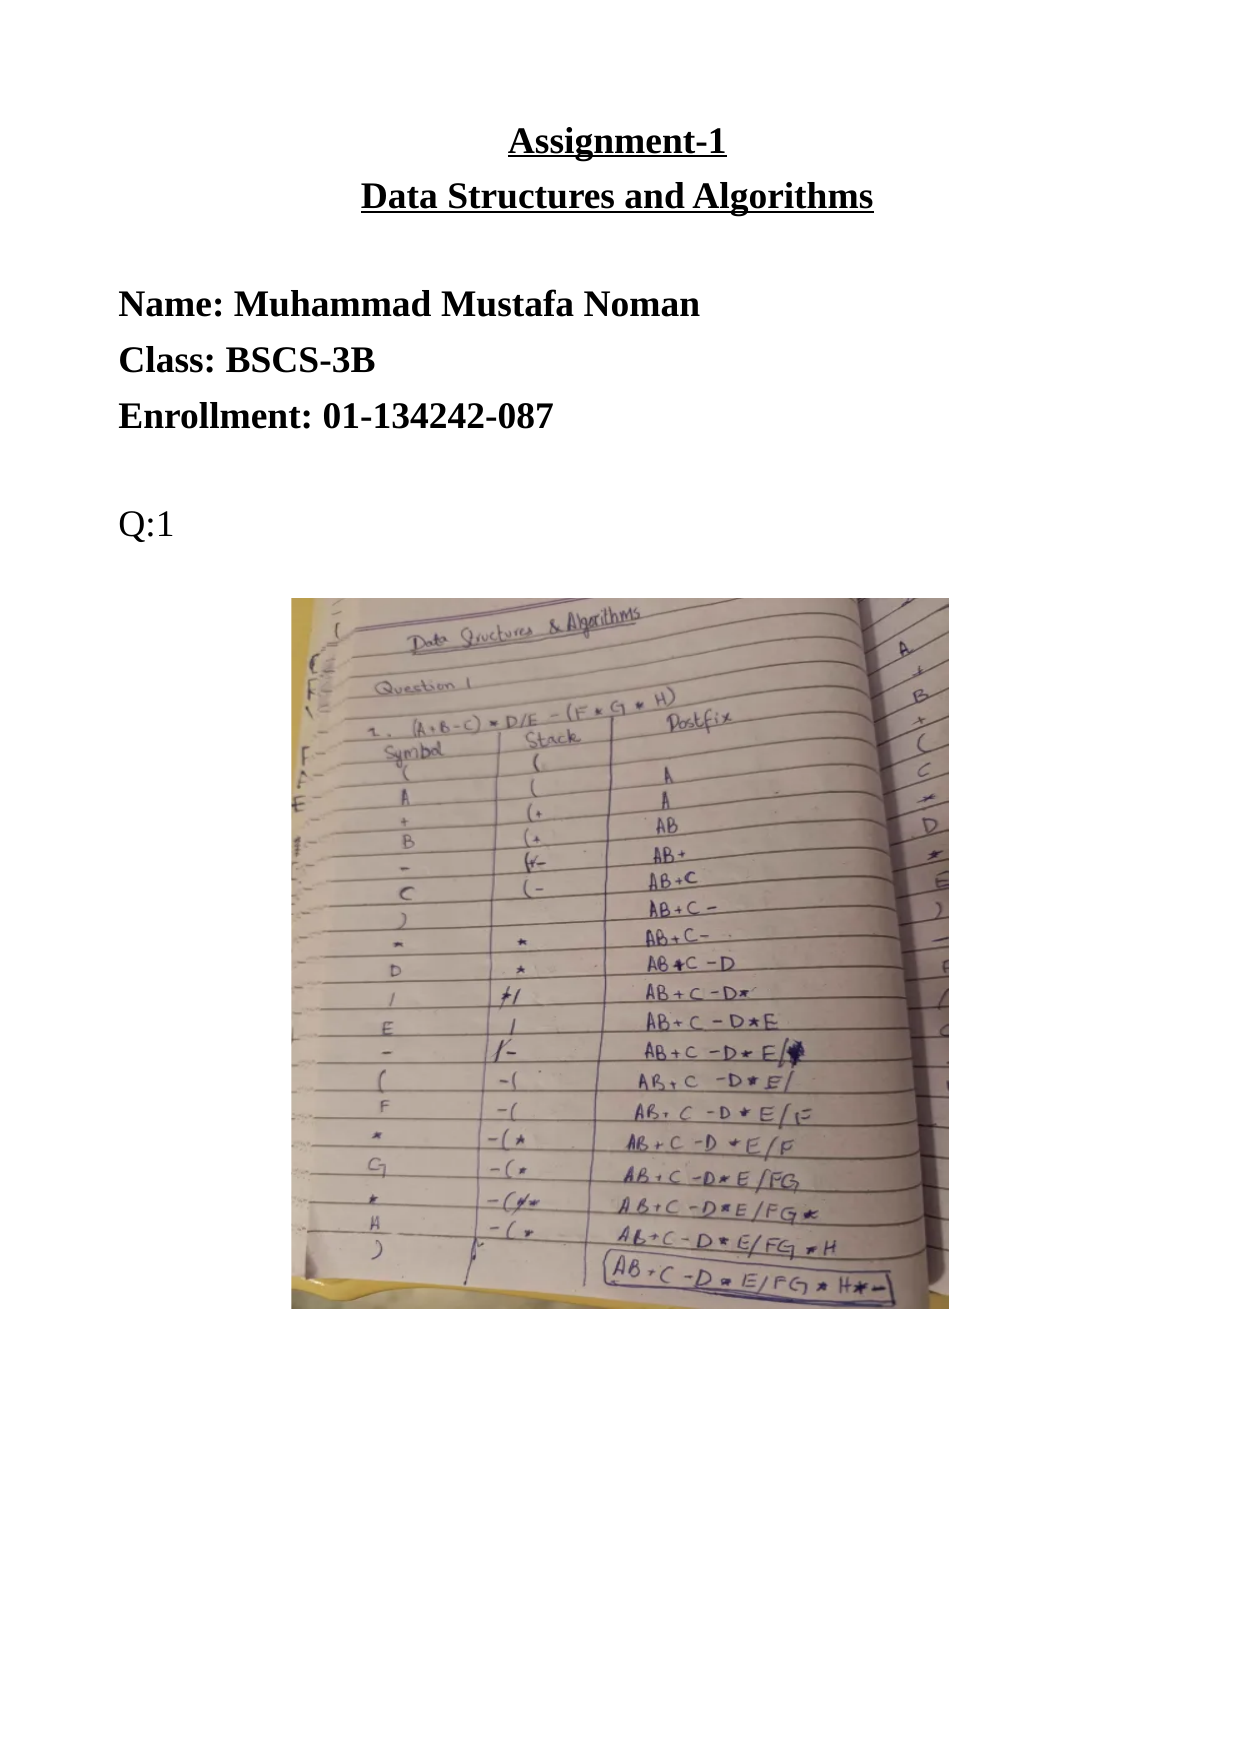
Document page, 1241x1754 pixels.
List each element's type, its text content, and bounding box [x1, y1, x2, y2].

picture [291, 598, 949, 1309]
text Assignment-1 [118, 118, 1122, 161]
text Enrollment: 01-134242-087 [118, 393, 1122, 436]
text Class: BSCS-3B [118, 337, 1122, 381]
text Data Structures and Algorithms [118, 174, 1122, 217]
text Name: Muhammad Mustafa Noman [118, 282, 1122, 325]
text Q:1 [118, 501, 1122, 544]
